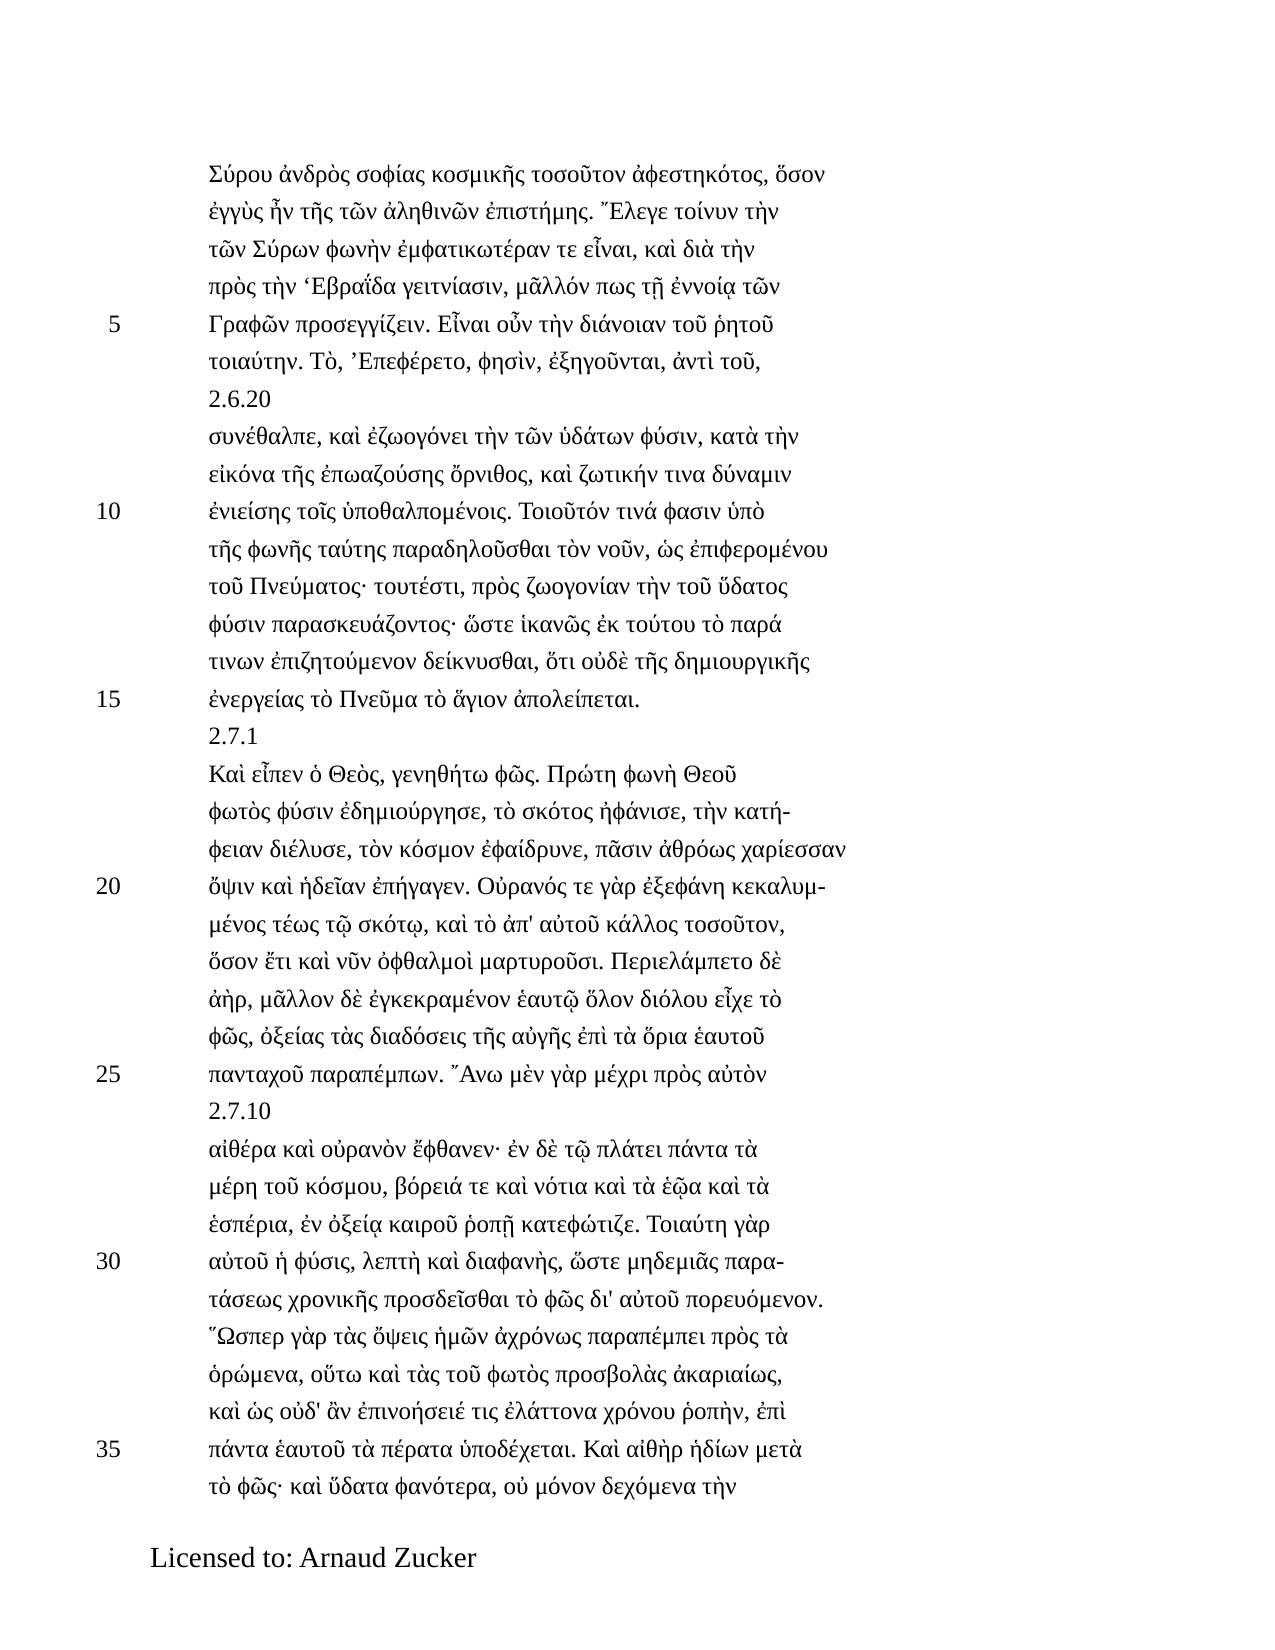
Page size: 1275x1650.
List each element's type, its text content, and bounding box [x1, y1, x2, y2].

text Καὶ εἶπεν ὁ Θεὸς, γενηθήτω ϕῶς. Πρώτη ϕωνὴ Θεοῦ ϕωτὸς ϕύσιν ἐδημιούργησε, τὸ σκότος ἠϕάνισε, τὴν κατή- ϕειαν διέλυσε, τὸν κόσμον ἐϕαίδρυνε, πᾶσιν ἀθρόως χαρίεσσαν ὄψιν καὶ ἡδεῖαν ἐπήγαγεν. Οὐρανός τε γὰρ ἐξεϕάνη κεκαλυμ- μένος τέως τῷ σκότῳ, καὶ τὸ ἀπ' αὐτοῦ κάλλος τοσοῦτον, ὅσον ἔτι καὶ νῦν ὀϕθαλμοὶ μαρτυροῦσι. Περιελάμπετο δὲ ἀὴρ, μᾶλλον δὲ ἐγκεκραμένον ἑαυτῷ ὅλον διόλου εἶχε τὸ ϕῶς, ὀξείας τὰς διαδόσεις τῆς αὐγῆς ἐπὶ τὰ ὅρια ἑαυτοῦ πανταχοῦ παραπέμπων. ῎Ανω μὲν γὰρ μέχρι πρὸς αὐτὸν [202, 750, 1125, 1087]
text Σύρου ἀνδρὸς σοϕίας κοσμικῆς τοσοῦτον ἀϕεστηκότος, ὅσον ἐγγὺς ἦν τῆς τῶν ἀληθινῶν ἐπιστήμης. ῎Ελεγε τοίνυν τὴν τῶν Σύρων ϕωνὴν ἐμϕατικωτέραν τε εἶναι, καὶ διὰ τὴν πρὸς τὴν ‘Εβραΐδα γειτνίασιν, μᾶλλόν πως τῇ ἐννοίᾳ τῶν Γραϕῶν προσεγγίζειν. Εἶναι οὖν τὴν διάνοιαν τοῦ ῥητοῦ τοιαύτην. Τὸ, ’Επεϕέρετο, ϕησὶν, ἐξηγοῦνται, ἀντὶ τοῦ, [202, 150, 1125, 375]
text 2.7.1 [202, 712, 1125, 750]
text 2.6.20 [202, 375, 1125, 412]
text 2.7.10 [202, 1087, 1125, 1125]
text αἰθέρα καὶ οὐρανὸν ἔϕθανεν· ἐν δὲ τῷ πλάτει πάντα τὰ μέρη τοῦ κόσμου, βόρειά τε καὶ νότια καὶ τὰ ἑῷα καὶ τὰ ἑσπέρια, ἐν ὀξείᾳ καιροῦ ῥοπῇ κατεϕώτιζε. Τοιαύτη γὰρ αὐτοῦ ἡ ϕύσις, λεπτὴ καὶ διαϕανὴς, ὥστε μηδεμιᾶς παρα- τάσεως χρονικῆς προσδεῖσθαι τὸ ϕῶς δι' αὐτοῦ πορευόμενον. ῞Ωσπερ γὰρ τὰς ὄψεις ἡμῶν ἀχρόνως παραπέμπει πρὸς τὰ ὁρώμενα, οὕτω καὶ τὰς τοῦ ϕωτὸς προσβολὰς ἀκαριαίως, καὶ ὡς οὐδ' ἂν ἐπινοήσειέ τις ἐλάττονα χρόνου ῥοπὴν, ἐπὶ πάντα ἑαυτοῦ τὰ πέρατα ὑποδέχεται. Καὶ αἰθὴρ ἡδίων μετὰ τὸ ϕῶς· καὶ ὕδατα ϕανότερα, οὐ μόνον δεχόμενα τὴν [202, 1125, 1125, 1500]
text συνέθαλπε, καὶ ἐζωογόνει τὴν τῶν ὑδάτων ϕύσιν, κατὰ τὴν εἰκόνα τῆς ἐπωαζούσης ὄρνιθος, καὶ ζωτικήν τινα δύναμιν ἐνιείσης τοῖς ὑποθαλπομένοις. Τοιοῦτόν τινά ϕασιν ὑπὸ τῆς ϕωνῆς ταύτης παραδηλοῦσθαι τὸν νοῦν, ὡς ἐπιϕερομένου τοῦ Πνεύματος· τουτέστι, πρὸς ζωογονίαν τὴν τοῦ ὕδατος ϕύσιν παρασκευάζοντος· ὥστε ἱκανῶς ἐκ τούτου τὸ παρά τινων ἐπιζητούμενον δείκνυσθαι, ὅτι οὐδὲ τῆς δημιουργικῆς ἐνεργείας τὸ Πνεῦμα τὸ ἅγιον ἀπολείπεται. [202, 412, 1125, 712]
